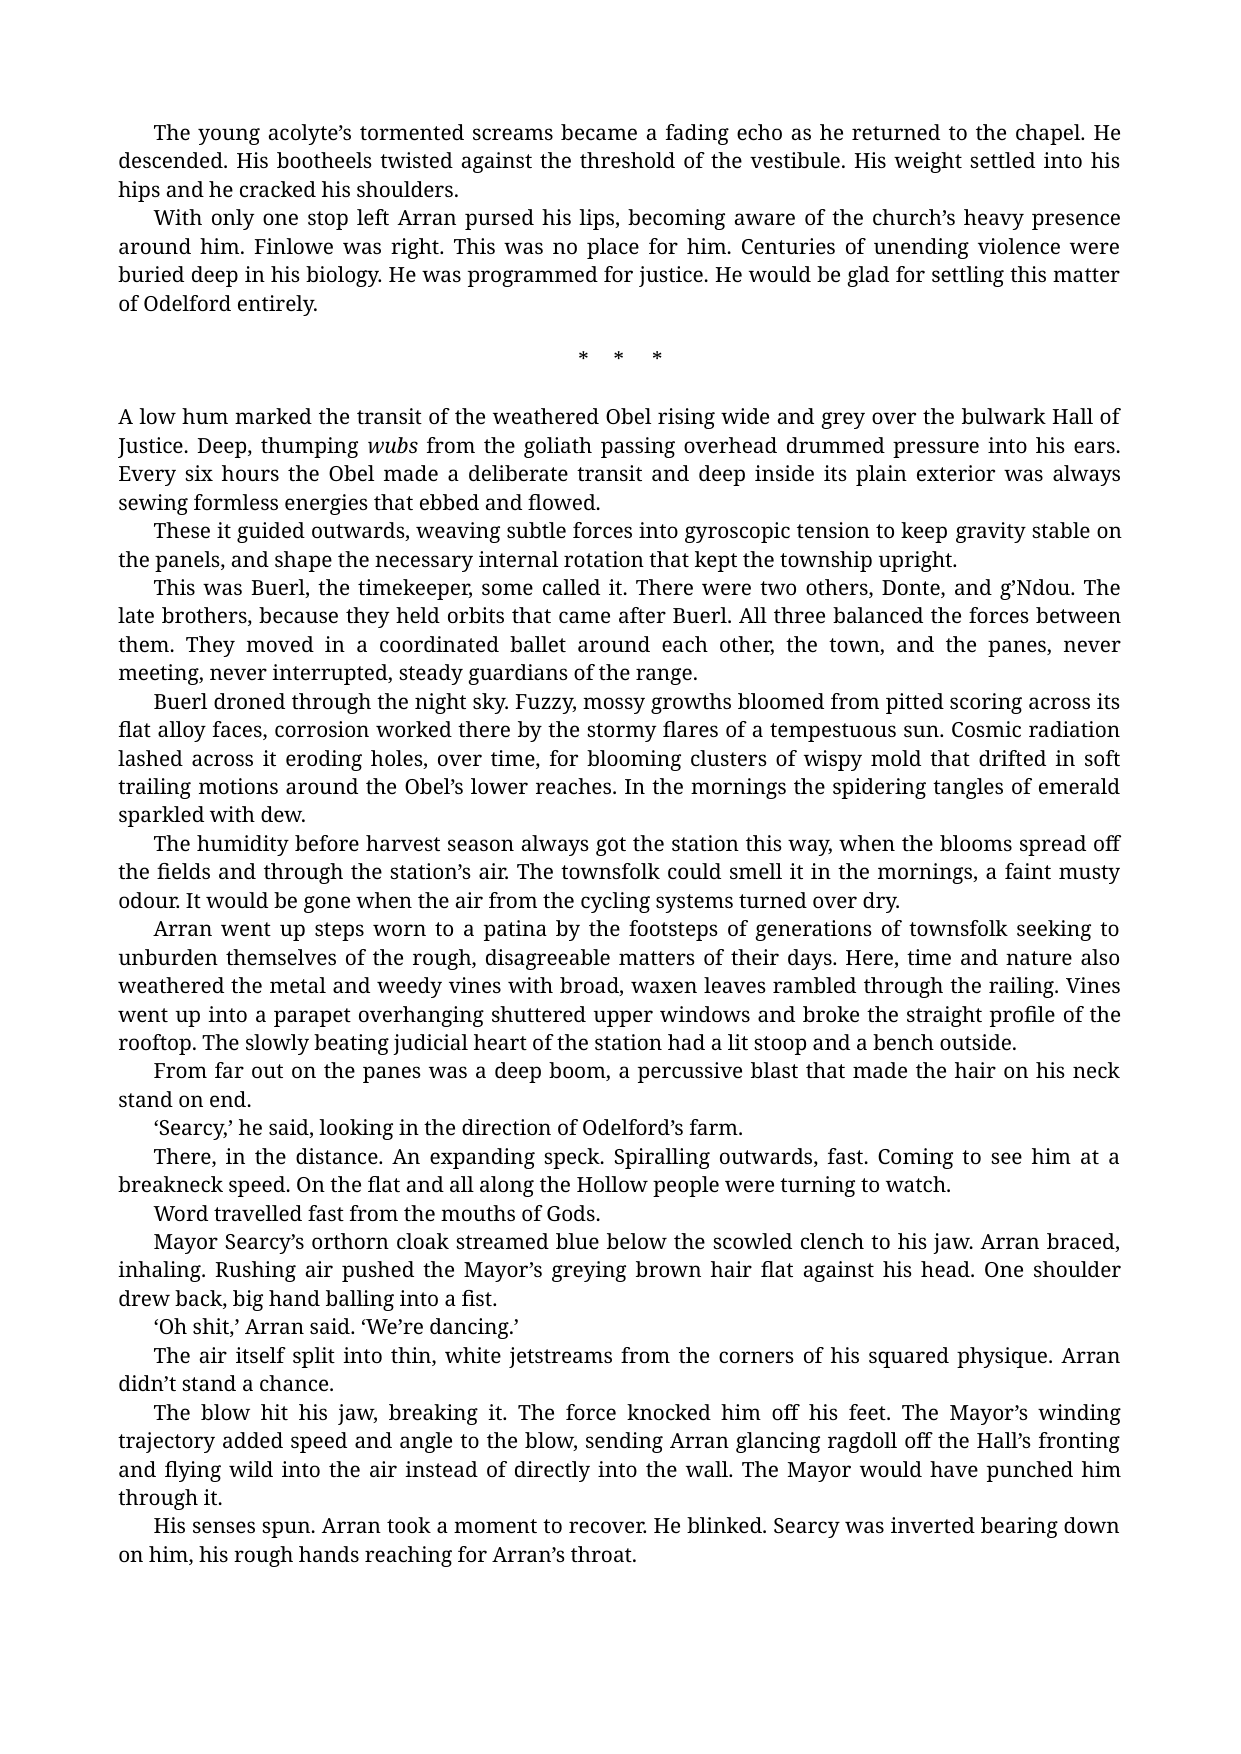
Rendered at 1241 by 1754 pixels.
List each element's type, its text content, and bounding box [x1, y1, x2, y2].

text There, in the distance. An expanding speck. Spiralling outwards, fast. Coming to see him at a breakneck speed. On the flat and all along the Hollow people were turning to watch. [118, 1142, 1122, 1199]
text Buerl droned through the night sky. Fuzzy, mossy growths bloomed from pitted scoring across its flat alloy faces, corrosion worked there by the stormy flares of a tempestuous sun. Cosmic radiation lashed across it eroding holes, over time, for blooming clusters of wispy mold that drifted in soft trailing motions around the Obel’s lower reaches. In the mornings the spidering tangles of emerald sparkled with dew. [118, 687, 1122, 829]
text This was Buerl, the timekeeper, some called it. There were two others, Donte, and g’Ndou. The late brothers, because they held orbits that came after Buerl. All three balanced the forces between them. They moved in a coordinated ballet around each other, the town, and the panes, never meeting, never interrupted, steady guardians of the range. [118, 573, 1122, 687]
text * * * [118, 346, 1122, 374]
text His senses spun. Arran took a moment to recover. He blinked. Searcy was inverted bearing down on him, his rough hands reaching for Arran’s throat. [118, 1512, 1122, 1568]
text ‘Searcy,’ he said, looking in the direction of Odelford’s farm. [118, 1113, 1122, 1142]
text The blow hit his jaw, breaking it. The force knocked him off his feet. The Mayor’s winding trajectory added speed and angle to the blow, sending Arran glancing ragdoll off the Hall’s fronting and flying wild into the air instead of directly into the wall. The Mayor would have punched him through it. [118, 1398, 1122, 1512]
text The air itself split into thin, white jetstreams from the corners of his squared physique. Arran didn’t stand a chance. [118, 1341, 1122, 1398]
text ‘Oh shit,’ Arran said. ‘We’re dancing.’ [118, 1312, 1122, 1341]
text From far out on the panes was a deep boom, a percussive blast that made the hair on his neck stand on end. [118, 1057, 1122, 1113]
text These it guided outwards, weaving subtle forces into gyroscopic tension to keep gravity stable on the panels, and shape the necessary internal rotation that kept the township upright. [118, 516, 1122, 573]
text With only one stop left Arran pursed his lips, becoming aware of the church’s heavy presence around him. Finlowe was right. This was no place for him. Centuries of unending violence were buried deep in his biology. He was programmed for justice. He would be glad for settling this matter of Odelford entirely. [118, 203, 1122, 317]
text A low hum marked the transit of the weathered Obel rising wide and grey over the bulwark Hall of Justice. Deep, thumping wubs from the goliath passing overhead drummed pressure into his ears. Every six hours the Obel made a deliberate transit and deep inside its plain exterior was always sewing formless energies that ebbed and flowed. [118, 402, 1122, 516]
text The young acolyte’s tormented screams became a fading echo as he returned to the chapel. He descended. His bootheels twisted against the threshold of the vestibule. His weight settled into his hips and he cracked his shoulders. [118, 118, 1122, 203]
text Word travelled fast from the mouths of Gods. [118, 1199, 1122, 1227]
text Mayor Searcy’s orthorn cloak streamed blue below the scowled clench to his jaw. Arran braced, inhaling. Rushing air pushed the Mayor’s greying brown hair flat against his head. One shoulder drew back, big hand balling into a fist. [118, 1227, 1122, 1312]
text Arran went up steps worn to a patina by the footsteps of generations of townsfolk seeking to unburden themselves of the rough, disagreeable matters of their days. Here, time and nature also weathered the metal and weedy vines with broad, waxen leaves rambled through the railing. Vines went up into a parapet overhanging shuttered upper windows and broke the straight profile of the rooftop. The slowly beating judicial heart of the station had a lit stoop and a bench outside. [118, 914, 1122, 1057]
text The humidity before harvest season always got the station this way, when the blooms spread off the fields and through the station’s air. The townsfolk could smell it in the mornings, a faint musty odour. It would be gone when the air from the cycling systems turned over dry. [118, 829, 1122, 914]
